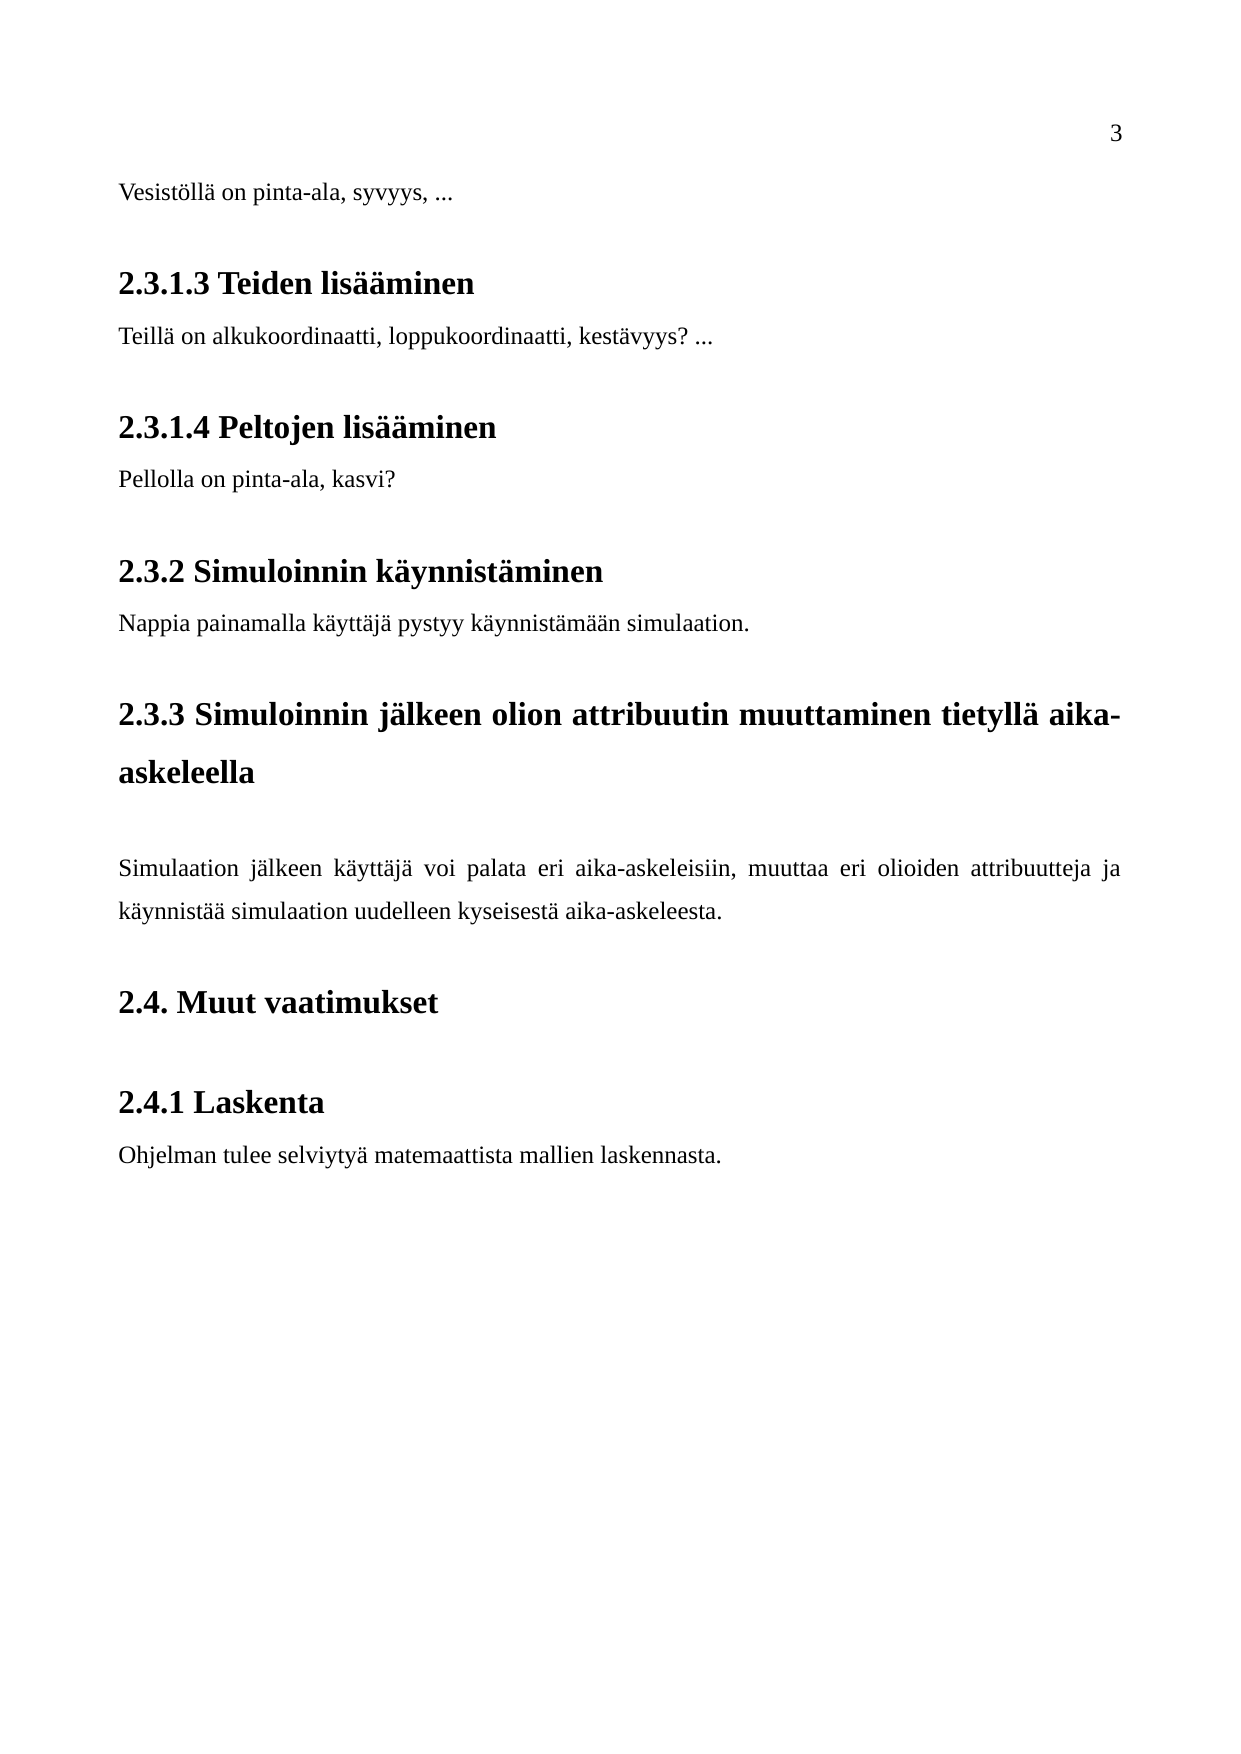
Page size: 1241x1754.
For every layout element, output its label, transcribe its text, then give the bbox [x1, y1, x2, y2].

text 2.4.1 Laskenta [118, 1083, 1122, 1121]
text 2.3.1.3 Teiden lisääminen [118, 263, 1122, 302]
text Simulaation jälkeen käyttäjä voi palata eri aika-askeleisiin, muuttaa eri olioiden attribuutteja ja käynnistää simulaation uudelleen kyseisestä aika-askeleesta. [118, 853, 1122, 924]
text 2.3.3 Simuloinnin jälkeen olion attribuutin muuttaminen tietyllä aika-askeleella [118, 694, 1122, 790]
text 2.3.1.4 Peltojen lisääminen [118, 407, 1122, 445]
text Teillä on alkukoordinaatti, loppukoordinaatti, kestävyys? ... [118, 321, 1122, 349]
text 2.4. Muut vaatimukset [118, 982, 1122, 1020]
text Vesistöllä on pinta-ala, syvyys, ... [118, 177, 1122, 206]
text Pellolla on pinta-ala, kasvi? [118, 464, 1122, 493]
text Nappia painamalla käyttäjä pystyy käynnistämään simulaation. [118, 608, 1122, 637]
text 2.3.2 Simuloinnin käynnistäminen [118, 551, 1122, 589]
text Ohjelman tulee selviytyä matemaattista mallien laskennasta. [118, 1140, 1122, 1169]
